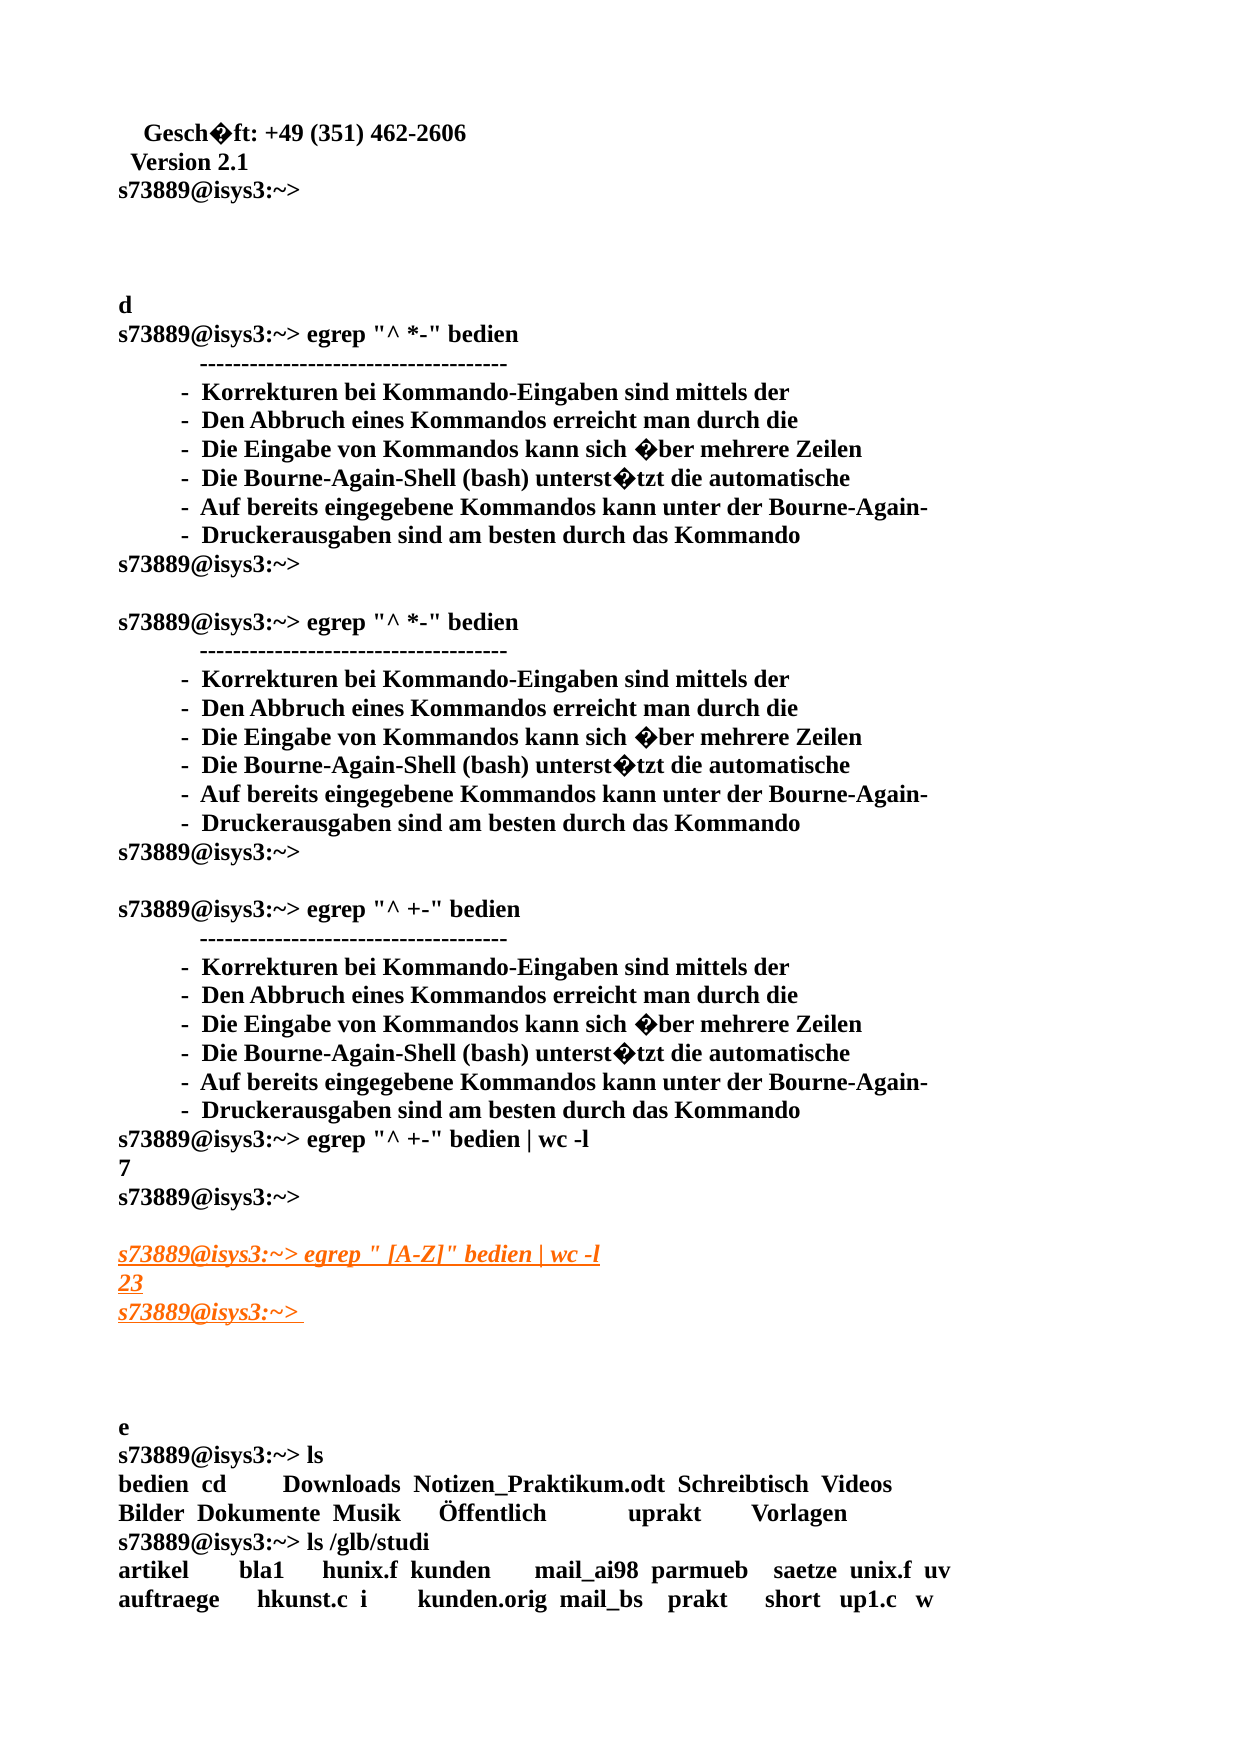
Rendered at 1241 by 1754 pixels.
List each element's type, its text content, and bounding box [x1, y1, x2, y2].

text Version 2.1 [118, 147, 1122, 176]
text auftraege hkunst.c i kunden.orig mail_bs prakt short up1.c w [118, 1584, 1122, 1613]
text ------------------------------------- [118, 348, 1122, 377]
text s73889@isys3:~> ls [118, 1441, 1122, 1469]
text - Den Abbruch eines Kommandos erreicht man durch die [118, 981, 1122, 1009]
text - Die Bourne-Again-Shell (bash) unterst�tzt die automatische [118, 463, 1122, 492]
text - Korrekturen bei Kommando-Eingaben sind mittels der [118, 377, 1122, 406]
text bedien cd Downloads Notizen_Praktikum.odt Schreibtisch Videos [118, 1469, 1122, 1498]
text s73889@isys3:~> egrep " [A-Z]" bedien | wc -l [118, 1239, 1122, 1268]
text s73889@isys3:~> egrep "^ *-" bedien [118, 607, 1122, 636]
text s73889@isys3:~> [118, 837, 1122, 866]
text ------------------------------------- [118, 636, 1122, 664]
text s73889@isys3:~> [118, 1297, 1122, 1326]
text - Den Abbruch eines Kommandos erreicht man durch die [118, 693, 1122, 722]
text s73889@isys3:~> ls /glb/studi [118, 1527, 1122, 1556]
text - Auf bereits eingegebene Kommandos kann unter der Bourne-Again- [118, 779, 1122, 808]
text ------------------------------------- [118, 923, 1122, 952]
text s73889@isys3:~> [118, 549, 1122, 578]
text - Den Abbruch eines Kommandos erreicht man durch die [118, 406, 1122, 434]
text s73889@isys3:~> egrep "^ *-" bedien [118, 319, 1122, 348]
text Gesch�ft: +49 (351) 462-2606 [118, 118, 1122, 147]
text s73889@isys3:~> [118, 176, 1122, 204]
text - Korrekturen bei Kommando-Eingaben sind mittels der [118, 952, 1122, 981]
text s73889@isys3:~> egrep "^ +-" bedien [118, 894, 1122, 923]
text - Druckerausgaben sind am besten durch das Kommando [118, 1096, 1122, 1124]
text 7 [118, 1153, 1122, 1182]
text - Die Eingabe von Kommandos kann sich �ber mehrere Zeilen [118, 722, 1122, 751]
text Bilder Dokumente Musik Öffentlich uprakt Vorlagen [118, 1498, 1122, 1527]
text s73889@isys3:~> [118, 1182, 1122, 1211]
text s73889@isys3:~> egrep "^ +-" bedien | wc -l [118, 1124, 1122, 1153]
text - Die Eingabe von Kommandos kann sich �ber mehrere Zeilen [118, 1009, 1122, 1038]
text - Druckerausgaben sind am besten durch das Kommando [118, 808, 1122, 837]
text d [118, 291, 1122, 319]
text e [118, 1412, 1122, 1441]
text - Auf bereits eingegebene Kommandos kann unter der Bourne-Again- [118, 1067, 1122, 1096]
text artikel bla1 hunix.f kunden mail_ai98 parmueb saetze unix.f uv [118, 1556, 1122, 1584]
text - Die Bourne-Again-Shell (bash) unterst�tzt die automatische [118, 1038, 1122, 1067]
text - Auf bereits eingegebene Kommandos kann unter der Bourne-Again- [118, 492, 1122, 521]
text 23 [118, 1268, 1122, 1297]
text - Die Bourne-Again-Shell (bash) unterst�tzt die automatische [118, 751, 1122, 779]
text - Druckerausgaben sind am besten durch das Kommando [118, 521, 1122, 549]
text - Die Eingabe von Kommandos kann sich �ber mehrere Zeilen [118, 434, 1122, 463]
text - Korrekturen bei Kommando-Eingaben sind mittels der [118, 664, 1122, 693]
